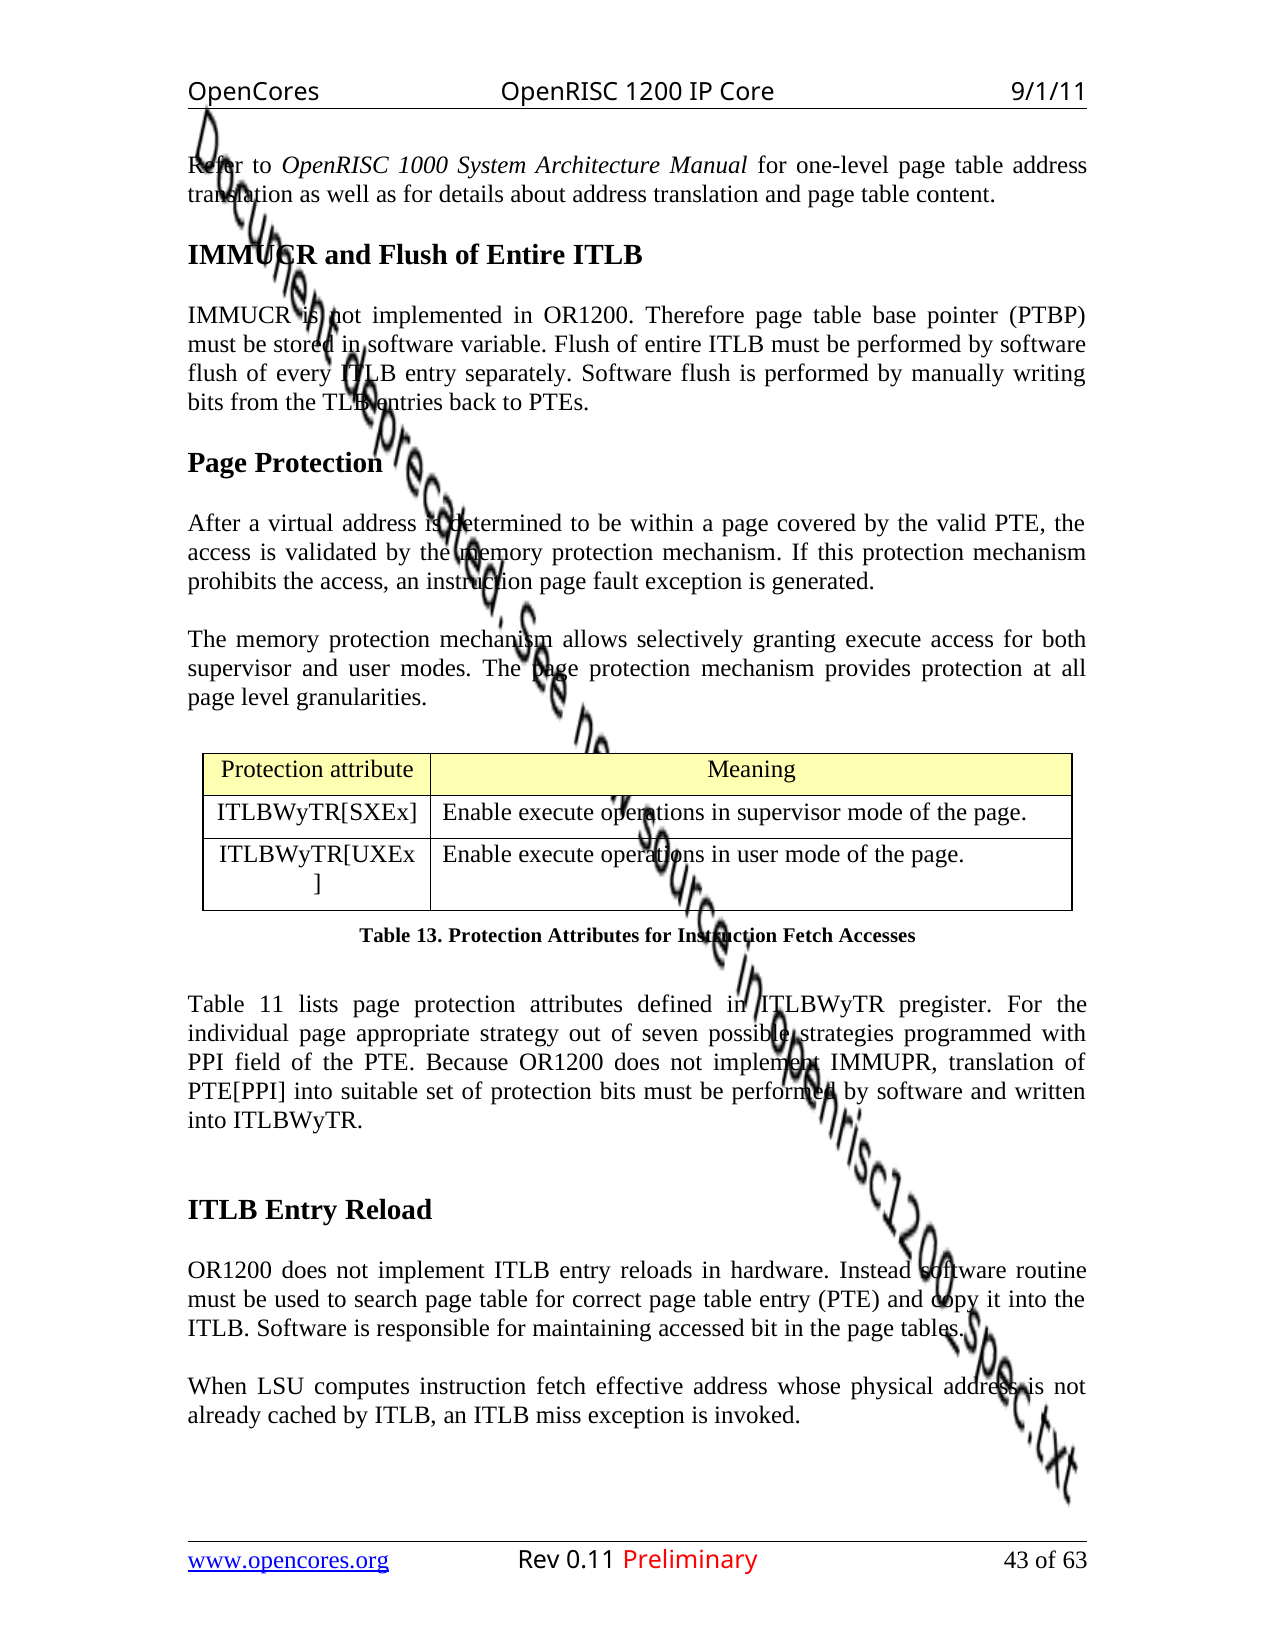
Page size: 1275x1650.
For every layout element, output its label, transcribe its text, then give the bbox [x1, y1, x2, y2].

text The memory protection mechanism allows selectively granting execute access for both supervisor and user modes. The page protection mechanism provides protection at all page level granularities. [187, 624, 1087, 711]
table_cell Enable execute operations in supervisor mode of the page. [431, 796, 1071, 838]
table_cell ITLBWyTR[SXEx] [204, 796, 430, 838]
subtitle ITLB Entry Reload [187, 1192, 1087, 1226]
text Table 11 lists page protection attributes defined in ITLBWyTR pregister. For the individual page appropriate strategy out of seven possible strategies programmed with PPI field of the PTE. Because OR1200 does not implement IMMUPR, translation of PTE[PPI] into suitable set of protection bits must be performed by software and written into ITLBWyTR. [187, 989, 1087, 1134]
text IMMUCR is not implemented in OR1200. Therefore page table base pointer (PTBP) must be stored in software variable. Flush of entire ITLB must be performed by software flush of every ITLB entry separately. Software flush is performed by manually writing bits from the TLB entries back to PTEs. [187, 300, 1087, 416]
table_cell Enable execute operations in user mode of the page. [431, 839, 1071, 909]
subtitle Page Protection [187, 445, 1087, 479]
text Refer to OpenRISC 1000 System Architecture Manual for one-level page table address translation as well as for details about address translation and page table content. [187, 150, 1087, 208]
table_header Protection attribute [204, 754, 430, 795]
table_header Meaning [431, 754, 1071, 795]
text After a virtual address is determined to be within a page covered by the valid PTE, the access is validated by the memory protection mechanism. If this protection mechanism prohibits the access, an instruction page fault exception is generated. [187, 508, 1087, 595]
subtitle IMMUCR and Flush of Entire ITLB [187, 237, 1087, 271]
picture [187, 73, 1088, 1576]
text When LSU computes instruction fetch effective address whose physical address is not already cached by ITLB, an ITLB miss exception is invoked. [187, 1371, 1087, 1429]
text OR1200 does not implement ITLB entry reloads in hardware. Instead software routine must be used to search page table for correct page table entry (PTE) and copy it into the ITLB. Software is responsible for maintaining accessed bit in the page tables. [187, 1255, 1087, 1342]
picture [264, 1558, 269, 1567]
table_cell ITLBWyTR[UXEx] [204, 839, 430, 909]
text Table 13. Protection Attributes for Instruction Fetch Accesses [187, 923, 1087, 947]
